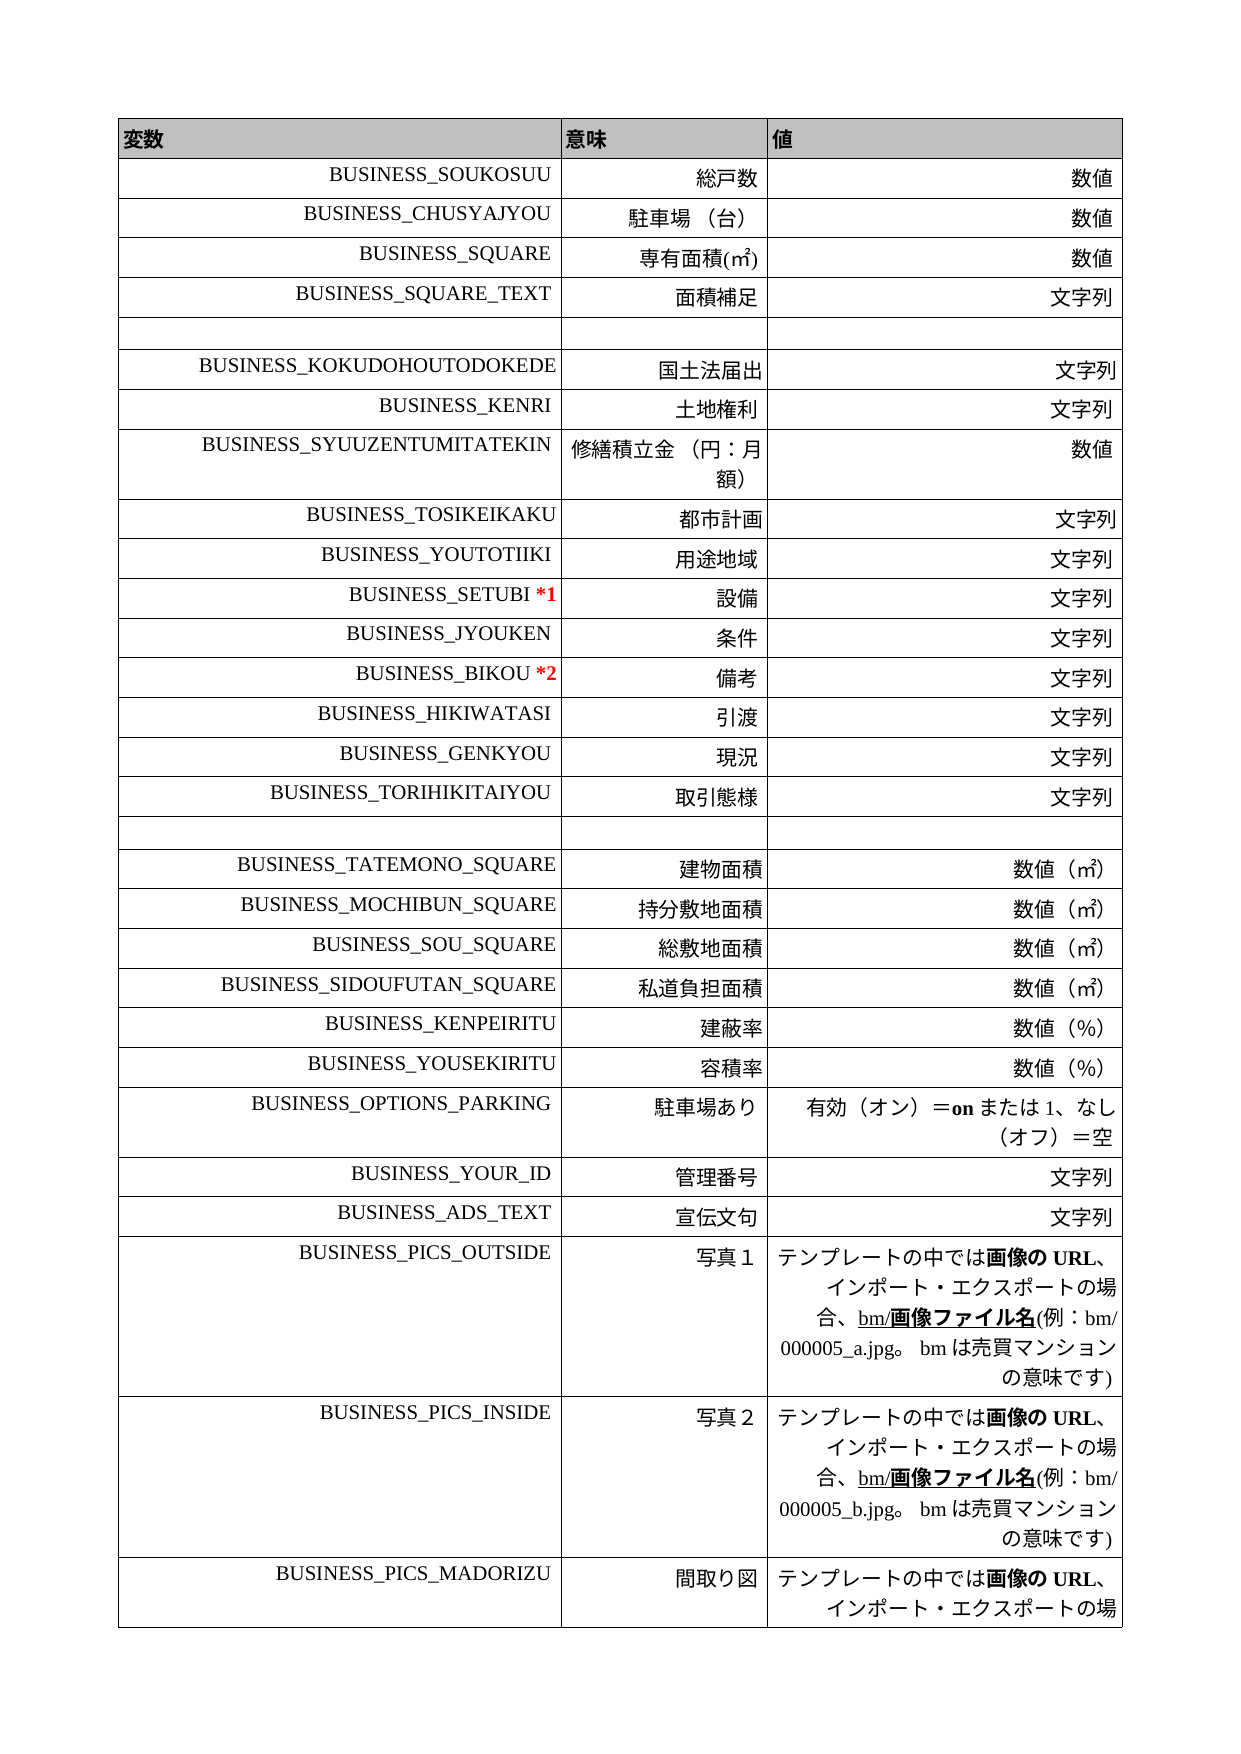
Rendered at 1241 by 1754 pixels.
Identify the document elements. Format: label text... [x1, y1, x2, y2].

table_cell 数値（㎡） [768, 929, 1122, 968]
table_cell [768, 318, 1122, 349]
table_cell 土地権利 [562, 390, 767, 428]
table_cell 駐車場 （台） [562, 199, 767, 237]
table_cell 条件 [562, 619, 767, 657]
table_cell 文字列 [768, 1197, 1122, 1236]
table_cell BUSINESS_YOUSEKIRITU [119, 1048, 561, 1087]
table_cell 総戸数 [562, 159, 767, 197]
table_cell 総敷地面積 [562, 929, 767, 968]
table_cell BUSINESS_ADS_TEXT [119, 1197, 561, 1236]
table_cell 持分敷地面積 [562, 889, 767, 928]
table_cell BUSINESS_TATEMONO_SQUARE [119, 850, 561, 888]
table_cell [562, 817, 767, 848]
table_cell 数値（％） [768, 1008, 1122, 1047]
table_cell BUSINESS_CHUSYAJYOU [119, 199, 561, 237]
table_cell 設備 [562, 579, 767, 617]
table_cell 現況 [562, 738, 767, 776]
table_cell BUSINESS_SOUKOSUU [119, 159, 561, 197]
table_cell 文字列 [768, 390, 1122, 428]
table_cell BUSINESS_BIKOU *2 [119, 658, 561, 697]
table_cell 文字列 [768, 539, 1122, 578]
table_cell 面積補足 [562, 278, 767, 317]
table_cell 引渡 [562, 698, 767, 737]
table_cell BUSINESS_OPTIONS_PARKING [119, 1088, 561, 1157]
table_cell BUSINESS_MOCHIBUN_SQUARE [119, 889, 561, 928]
table_header 意味 [562, 119, 767, 158]
table_cell 間取り図 [562, 1558, 767, 1627]
table_cell 文字列 [768, 1158, 1122, 1196]
table_cell 建物面積 [562, 850, 767, 888]
table_cell 写真１ [562, 1237, 767, 1396]
table_cell 文字列 [768, 777, 1122, 816]
table_cell BUSINESS_HIKIWATASI [119, 698, 561, 737]
table_cell 数値 [768, 199, 1122, 237]
table_cell 文字列 [768, 658, 1122, 697]
table_cell 数値（㎡） [768, 969, 1122, 1007]
table_cell [119, 817, 561, 848]
table_cell 宣伝文句 [562, 1197, 767, 1236]
table_cell 用途地域 [562, 539, 767, 578]
table_cell BUSINESS_SOU_SQUARE [119, 929, 561, 968]
table_cell BUSINESS_SIDOUFUTAN_SQUARE [119, 969, 561, 1007]
table_cell 文字列 [768, 698, 1122, 737]
table_cell テンプレートの中では画像のURL、インポート・エクスポートの場 [768, 1558, 1122, 1627]
table_cell 写真２ [562, 1397, 767, 1557]
table_cell BUSINESS_KENPEIRITU [119, 1008, 561, 1047]
table_cell 管理番号 [562, 1158, 767, 1196]
table_cell BUSINESS_GENKYOU [119, 738, 561, 776]
table_cell BUSINESS_YOUTOTIIKI [119, 539, 561, 578]
table_cell 取引態様 [562, 777, 767, 816]
table_cell BUSINESS_TOSIKEIKAKU [119, 500, 561, 538]
table_cell BUSINESS_PICS_MADORIZU [119, 1558, 561, 1627]
table_cell BUSINESS_KOKUDOHOUTODOKEDE [119, 350, 561, 389]
table_cell 文字列 [768, 579, 1122, 617]
table_cell 数値 [768, 430, 1122, 498]
table_cell テンプレートの中では画像のURL、インポート・エクスポートの場合、bm/画像ファイル名(例：bm/000005_b.jpg。 bmは売買マンションの意味です) [768, 1397, 1122, 1557]
table_header 変数 [119, 119, 561, 158]
table_cell BUSINESS_KENRI [119, 390, 561, 428]
table_cell 数値（㎡） [768, 889, 1122, 928]
table_header 値 [768, 119, 1122, 158]
table_cell 専有面積(㎡) [562, 238, 767, 277]
table_cell 備考 [562, 658, 767, 697]
table_cell 都市計画 [562, 500, 767, 538]
table_cell BUSINESS_PICS_OUTSIDE [119, 1237, 561, 1396]
table_cell [562, 318, 767, 349]
table_cell BUSINESS_YOUR_ID [119, 1158, 561, 1196]
table_cell [119, 318, 561, 349]
table_cell テンプレートの中では画像のURL、インポート・エクスポートの場合、bm/画像ファイル名(例：bm/000005_a.jpg。 bmは売買マンションの意味です) [768, 1237, 1122, 1396]
table_cell 文字列 [768, 738, 1122, 776]
table_cell 文字列 [768, 278, 1122, 317]
table_cell 容積率 [562, 1048, 767, 1087]
table_cell 数値（㎡） [768, 850, 1122, 888]
table_cell [768, 817, 1122, 848]
table_cell 文字列 [768, 500, 1122, 538]
table_cell BUSINESS_SETUBI *1 [119, 579, 561, 617]
table_cell 数値 [768, 238, 1122, 277]
table_cell 国土法届出 [562, 350, 767, 389]
table_cell BUSINESS_SQUARE_TEXT [119, 278, 561, 317]
table_cell BUSINESS_SYUUZENTUMITATEKIN [119, 430, 561, 498]
table_cell 修繕積立金 （円：月額） [562, 430, 767, 498]
table_cell 数値 [768, 159, 1122, 197]
table_cell 文字列 [768, 350, 1122, 389]
table_cell 私道負担面積 [562, 969, 767, 1007]
table_cell 駐車場あり [562, 1088, 767, 1157]
table_cell 文字列 [768, 619, 1122, 657]
table_cell 数値（％） [768, 1048, 1122, 1087]
table_cell BUSINESS_JYOUKEN [119, 619, 561, 657]
table_cell BUSINESS_SQUARE [119, 238, 561, 277]
table_cell BUSINESS_PICS_INSIDE [119, 1397, 561, 1557]
table_cell BUSINESS_TORIHIKITAIYOU [119, 777, 561, 816]
table_cell 有効（オン）＝onまたは1、なし（オフ）＝空 [768, 1088, 1122, 1157]
table_cell 建蔽率 [562, 1008, 767, 1047]
